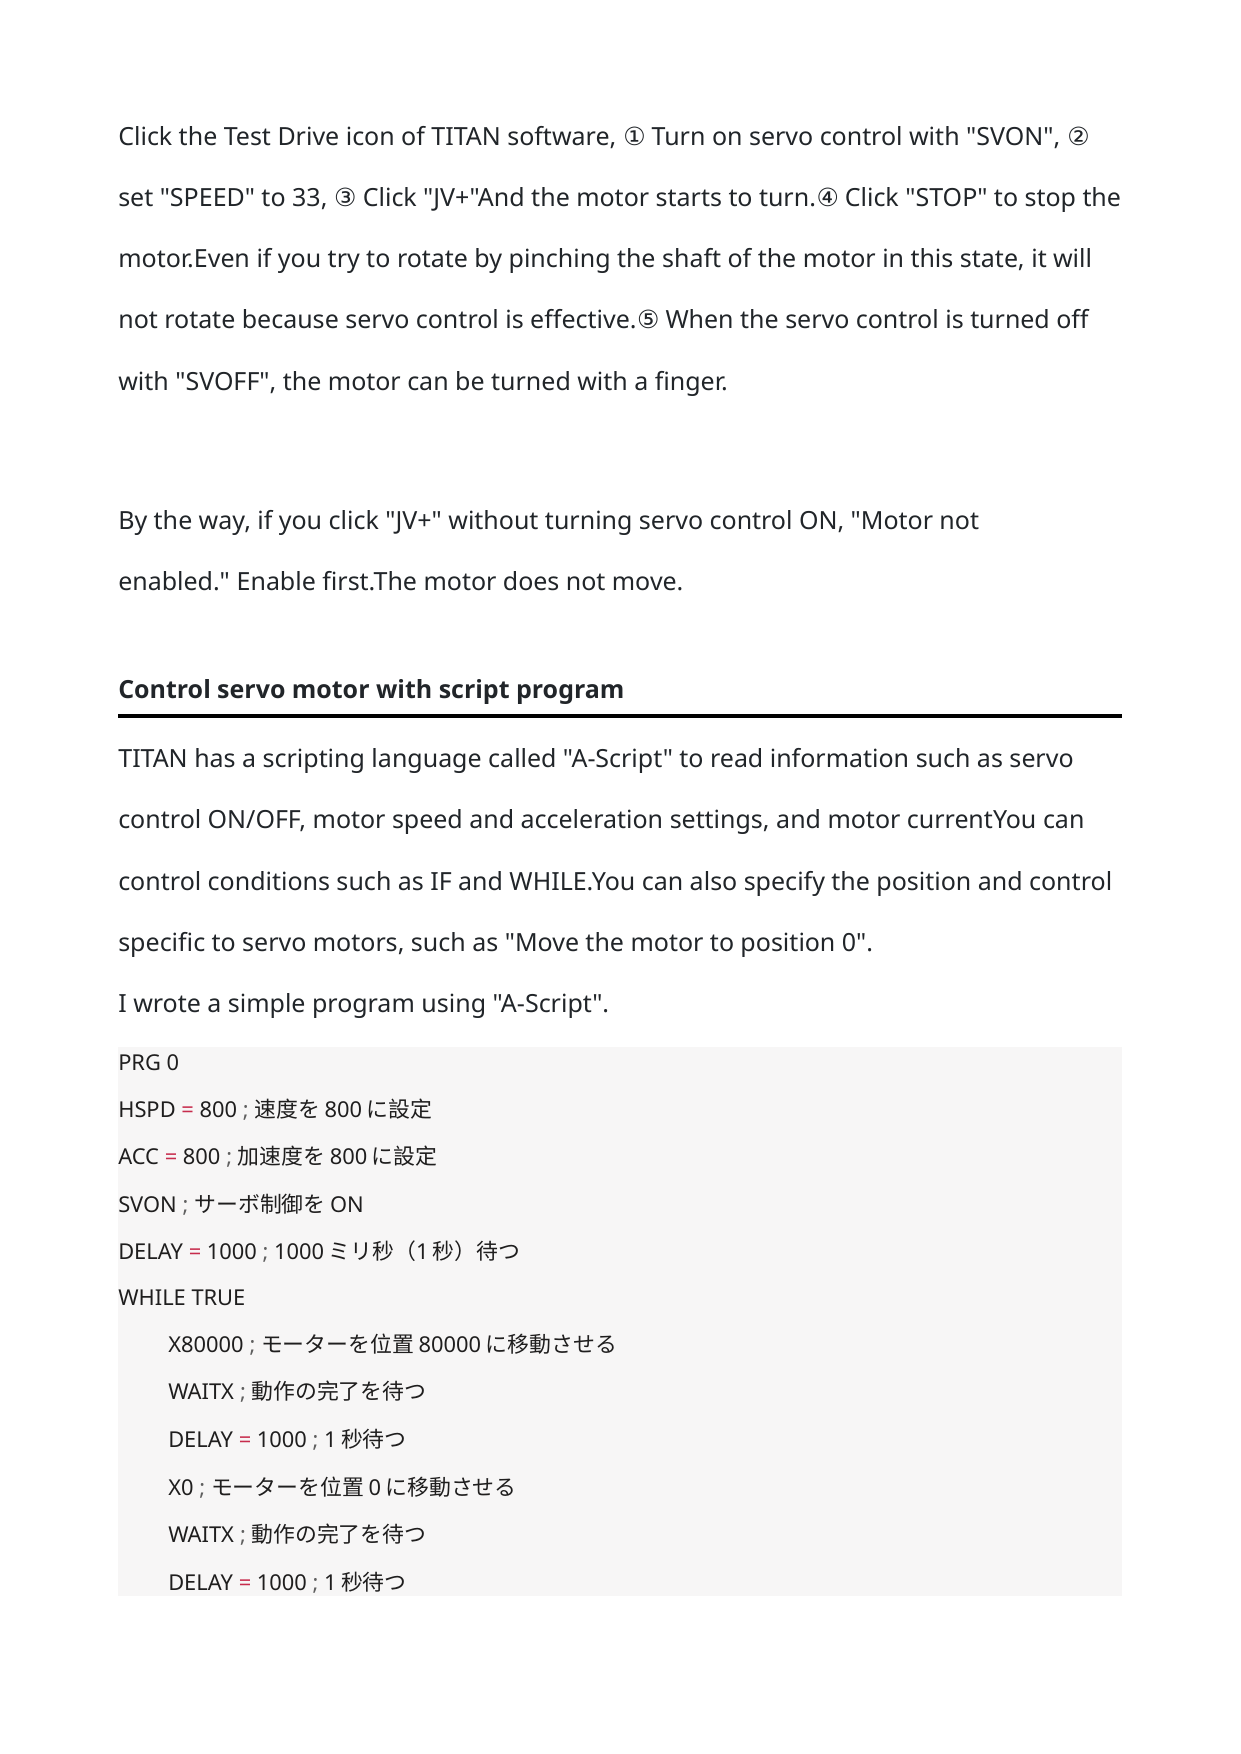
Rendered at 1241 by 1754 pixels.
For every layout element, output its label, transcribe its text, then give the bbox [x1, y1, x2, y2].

text WAITX ; 動作の完了を待つ [118, 1517, 1122, 1549]
text X80000 ; モーターを位置80000に移動させる [118, 1327, 1122, 1358]
text TITAN has a scripting language called "A-Script" to read information such as servo control ON/OFF, motor speed and acceleration settings, and motor currentYou can control conditions such as IF and WHILE.You can also specify the position and control specific to servo motors, such as "Move the motor to position 0". [118, 741, 1122, 958]
text SVON ; サーボ制御をON [118, 1187, 1122, 1218]
text DELAY = 1000 ; 1秒待つ [118, 1565, 1122, 1596]
text By the way, if you click "JV+" without turning servo control ON, "Motor not enabled." Enable first.The motor does not move. [118, 502, 1122, 598]
text X0 ; モーターを位置0に移動させる [118, 1469, 1122, 1501]
text ACC = 800 ; 加速度を800に設定 [118, 1139, 1122, 1171]
text Click the Test Drive icon of TITAN software, ① Turn on servo control with "SVON", ② set "SPEED" to 33, ③ Click "JV+"And the motor starts to turn.④ Click "STOP" to stop the motor.Even if you try to rotate by pinching the shaft of the motor in this state, it will not rotate because servo control is effective.⑤ When the servo control is turned off with "SVOFF", the motor can be turned with a finger. [118, 118, 1122, 397]
subtitle Control servo motor with script program [118, 672, 1122, 714]
text HSPD = 800 ; 速度を800に設定 [118, 1092, 1122, 1123]
text I wrote a simple program using "A-Script". [118, 986, 1122, 1020]
text DELAY = 1000 ; 1秒待つ [118, 1422, 1122, 1454]
text PRG 0 [118, 1047, 1122, 1077]
text DELAY = 1000 ; 1000ミリ秒（1秒）待つ [118, 1234, 1122, 1266]
text WAITX ; 動作の完了を待つ [118, 1374, 1122, 1406]
text WHILE TRUE [118, 1282, 1122, 1312]
